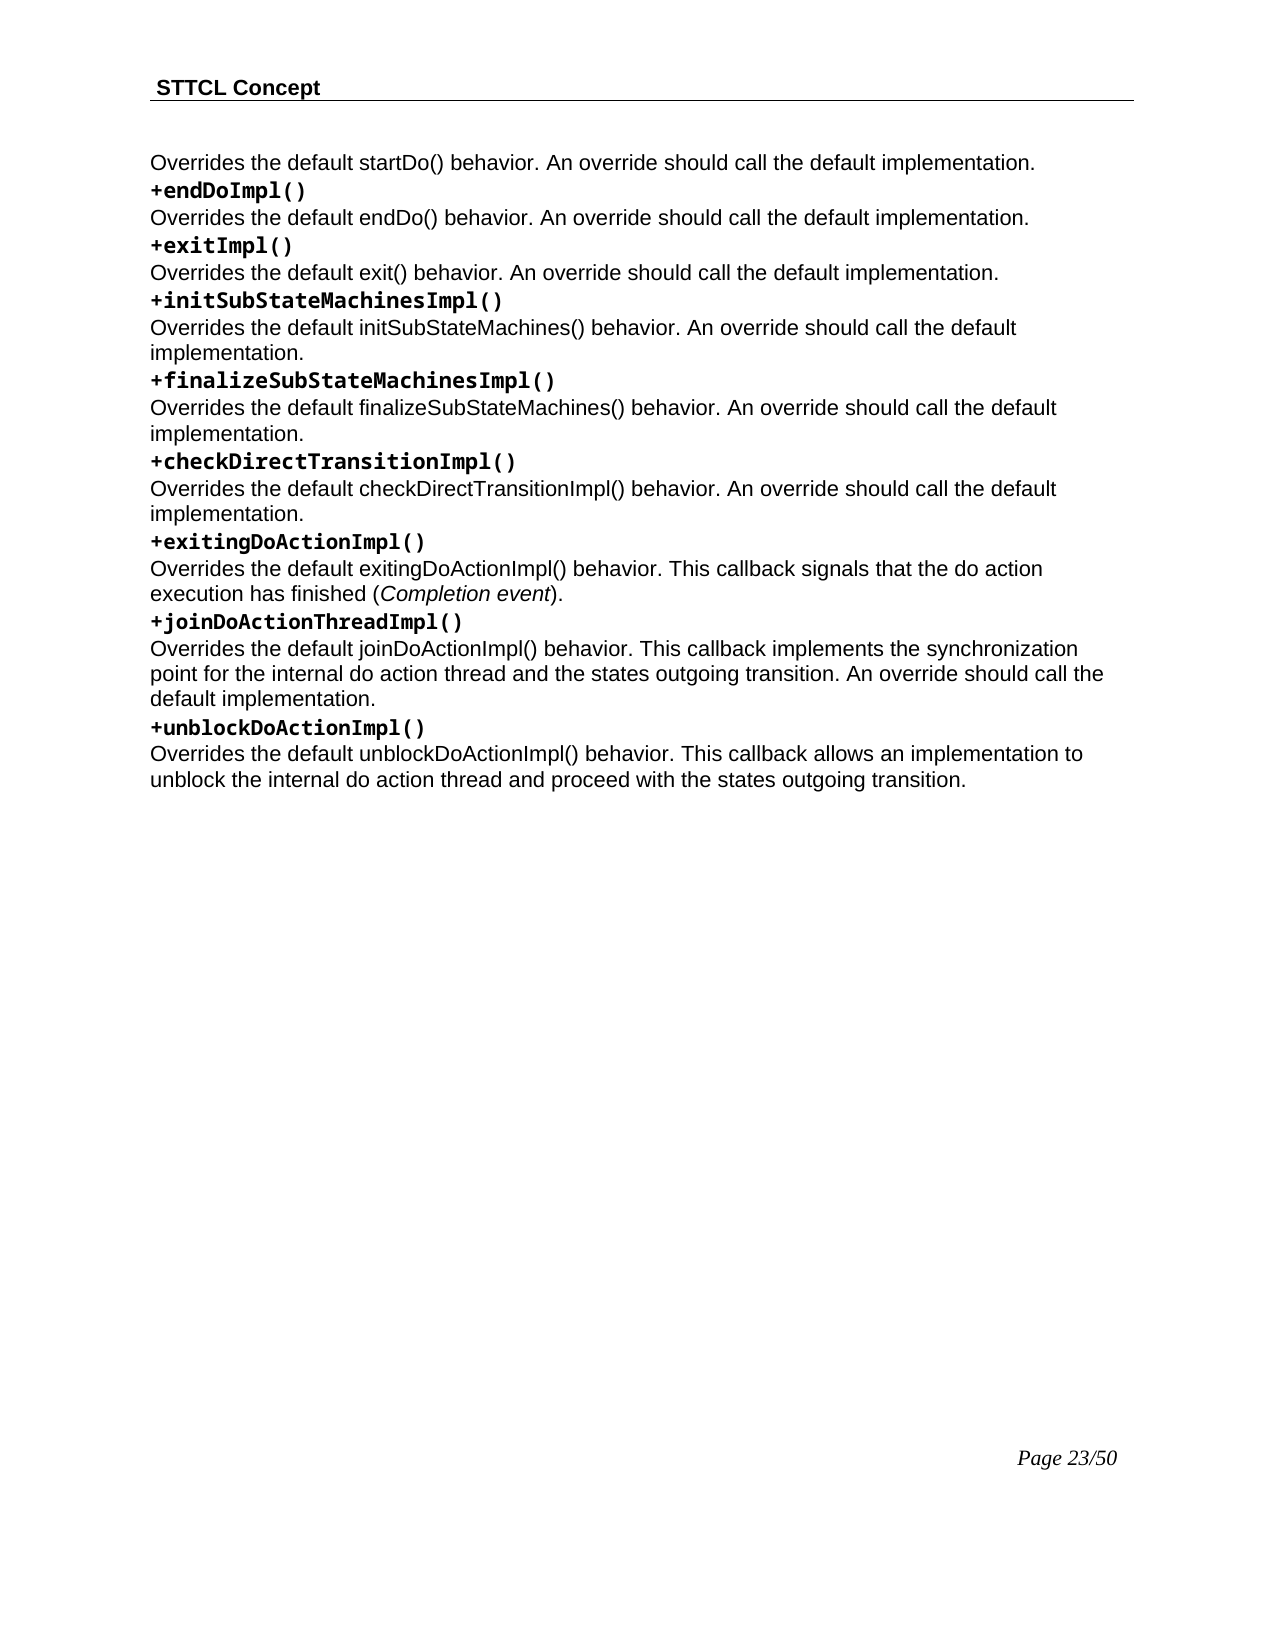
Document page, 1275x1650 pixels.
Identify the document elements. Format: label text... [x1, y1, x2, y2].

text Overrides the default checkDirectTransitionImpl() behavior. An override should call the default implementation. [150, 475, 1125, 526]
text Overrides the default exitingDoActionImpl() behavior. This callback signals that the do action execution has finished (Completion event). [150, 556, 1125, 606]
text Overrides the default endDo() behavior. An override should call the default implementation. [150, 205, 1125, 230]
text Overrides the default unblockDoActionImpl() behavior. This callback allows an implementation to unblock the internal do action thread and proceed with the states outgoing transition. [150, 741, 1125, 792]
text Overrides the default initSubStateMachines() behavior. An override should call the default implementation. [150, 315, 1125, 365]
text +endDoImpl() [150, 175, 1125, 205]
text +initSubStateMachinesImpl() [150, 285, 1125, 315]
text +unblockDoActionImpl() [150, 711, 1125, 741]
text +exitingDoActionImpl() [150, 526, 1125, 556]
text +checkDirectTransitionImpl() [150, 446, 1125, 475]
text Overrides the default exit() behavior. An override should call the default implementation. [150, 260, 1125, 285]
text Overrides the default startDo() behavior. An override should call the default implementation. [150, 150, 1125, 175]
text Overrides the default joinDoActionImpl() behavior. This callback implements the synchronization point for the internal do action thread and the states outgoing transition. An override should call the default implementation. [150, 636, 1125, 711]
text +finalizeSubStateMachinesImpl() [150, 365, 1125, 395]
text +joinDoActionThreadImpl() [150, 606, 1125, 636]
text +exitImpl() [150, 230, 1125, 260]
text Overrides the default finalizeSubStateMachines() behavior. An override should call the default implementation. [150, 395, 1125, 446]
